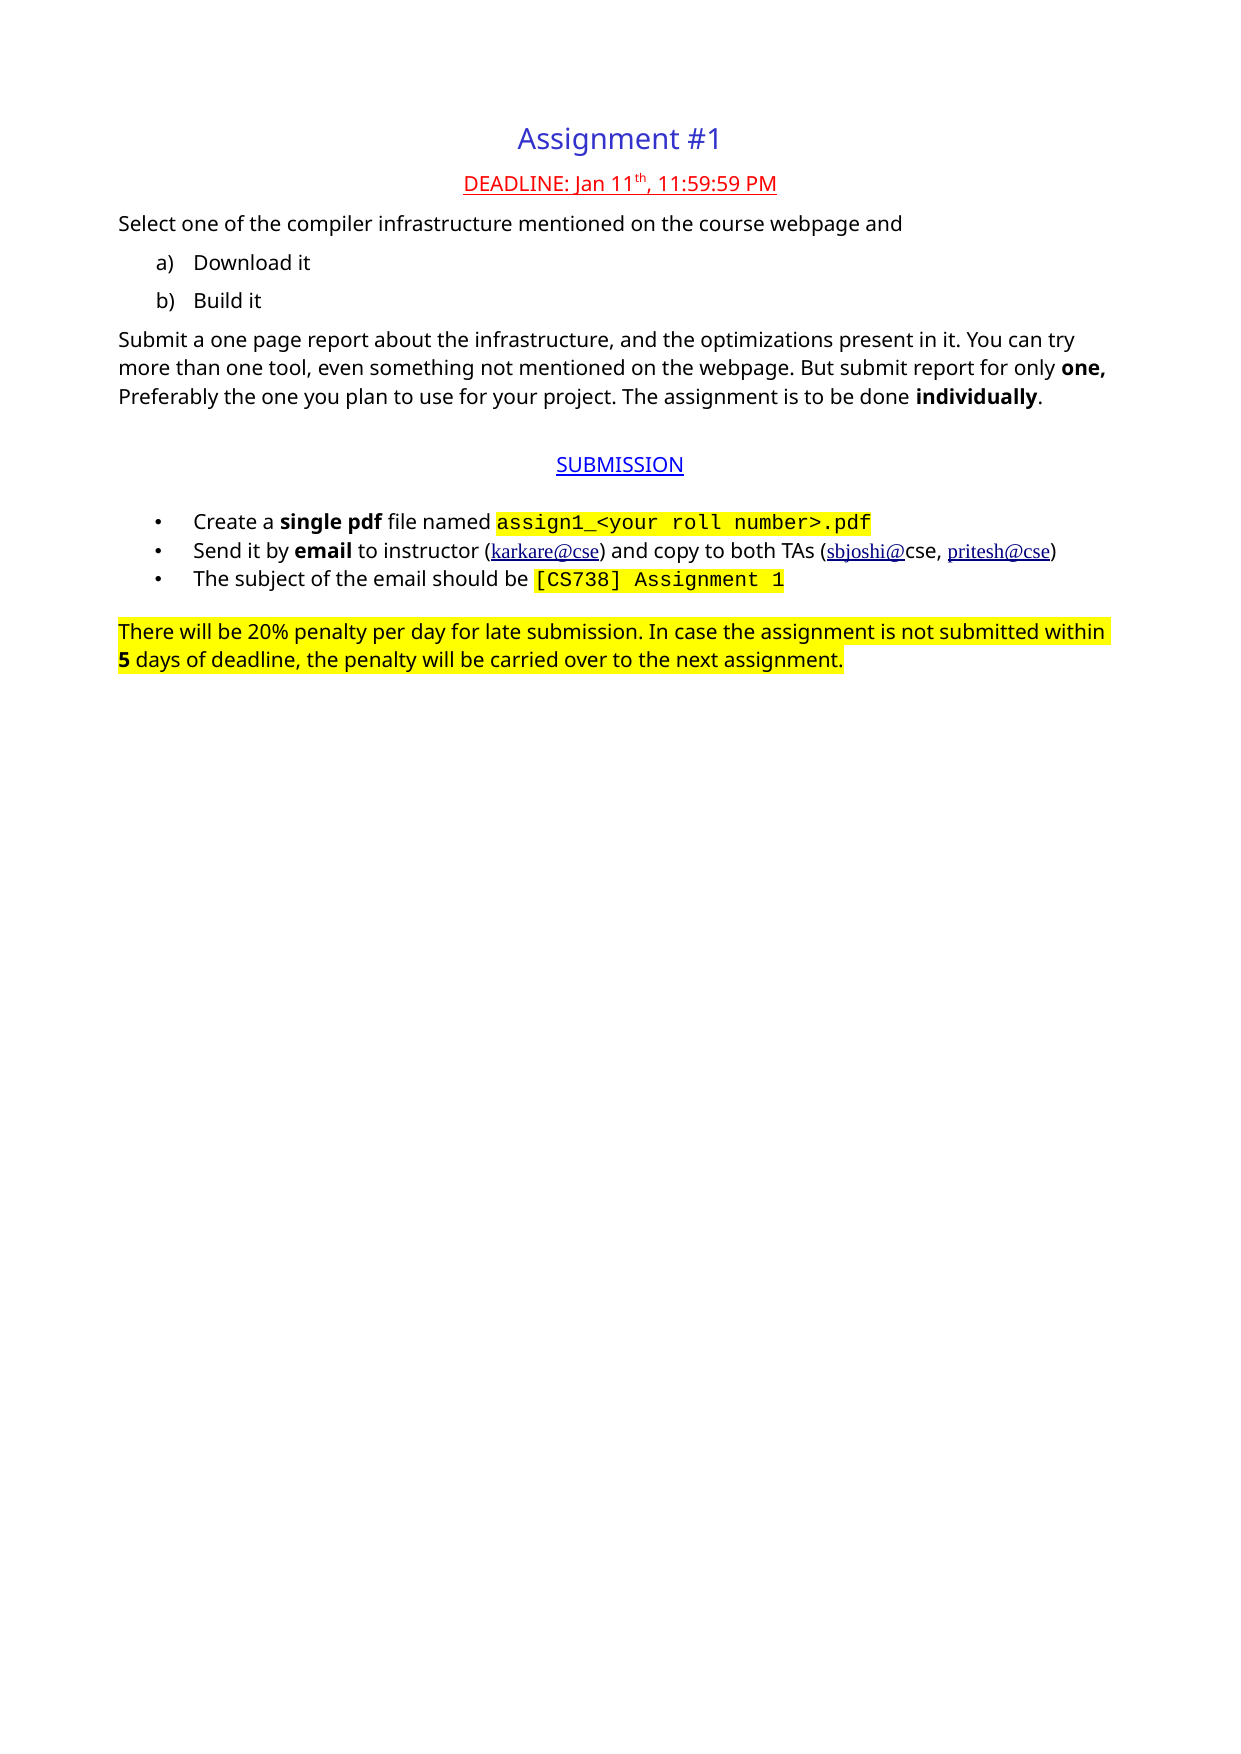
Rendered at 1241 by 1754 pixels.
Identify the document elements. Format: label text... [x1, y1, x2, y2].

list Send it by email to instructor (karkare@cse) and copy to both TAs (sbjoshi@cse, pritesh@cse) [154, 536, 1122, 564]
list Download it [156, 248, 1122, 276]
list Build it [156, 286, 1122, 315]
list Submit a one page report about the infrastructure, and the optimizations present in it. You can try more than one tool, even something not mentioned on the webpage. But submit report for only one, Preferably the one you plan to use for your project. The assignment is to be done individually. [81, 325, 1122, 410]
text SUBMISSION [118, 450, 1122, 479]
text Select one of the compiler infrastructure mentioned on the course webpage and [118, 209, 1122, 238]
list Create a single pdf file named assign1_<your roll number>.pdf [154, 507, 1122, 536]
text There will be 20% penalty per day for late submission. In case the assignment is not submitted within 5 days of deadline, the penalty will be carried over to the next assignment. [118, 617, 1122, 674]
text Assignment #1 [118, 118, 1122, 158]
list The subject of the email should be [CS738] Assignment 1 [154, 564, 1122, 593]
text DEADLINE: Jan 11th, 11:59:59 PM [118, 169, 1122, 198]
